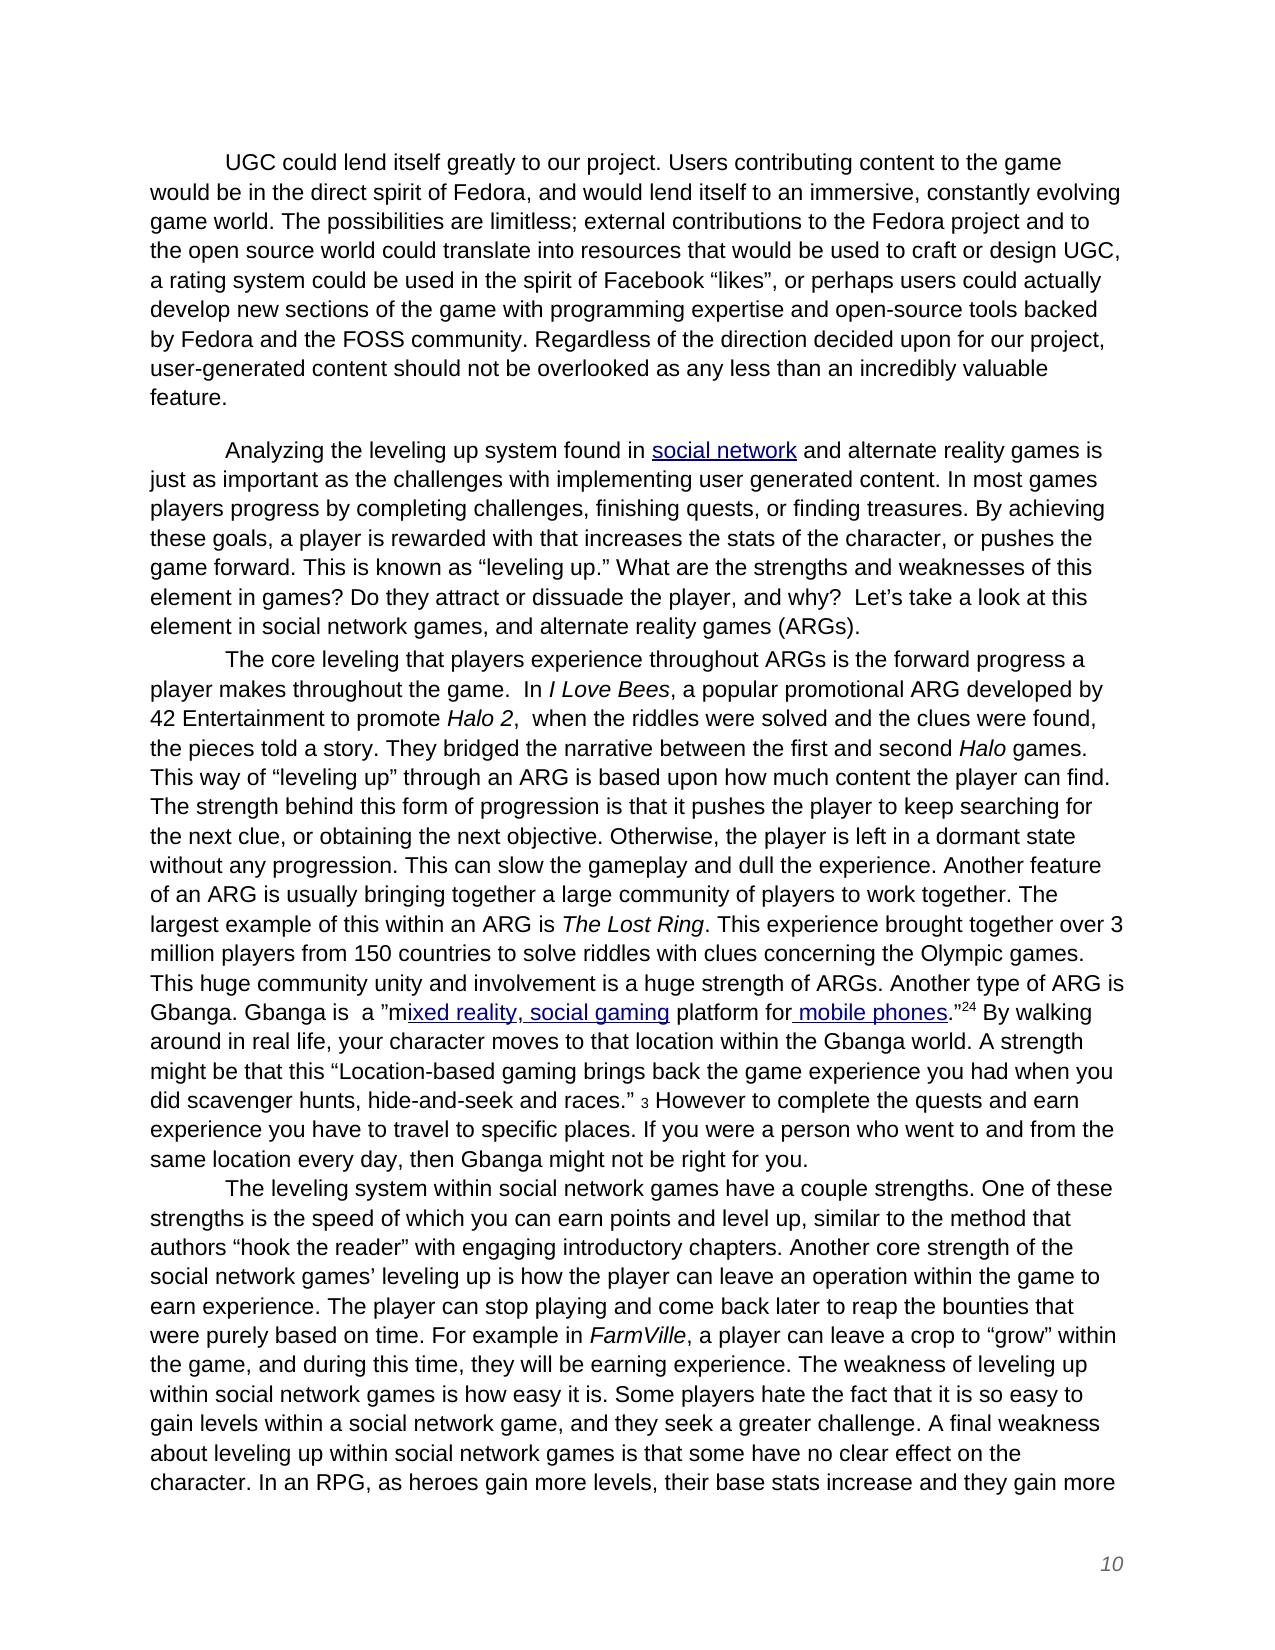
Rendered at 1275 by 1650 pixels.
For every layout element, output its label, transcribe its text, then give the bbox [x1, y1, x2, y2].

text The core leveling that players experience throughout ARGs is the forward progress a player makes throughout the game. In I Love Bees, a popular promotional ARG developed by 42 Entertainment to promote Halo 2, when the riddles were solved and the clues were found, the pieces told a story. They bridged the narrative between the first and second Halo games. This way of “leveling up” through an ARG is based upon how much content the player can find. The strength behind this form of progression is that it pushes the player to keep searching for the next clue, or obtaining the next objective. Otherwise, the player is left in a dormant state without any progression. This can slow the gameplay and dull the experience. Another feature of an ARG is usually bringing together a large community of players to work together. The largest example of this within an ARG is The Lost Ring. This experience brought together over 3 million players from 150 countries to solve riddles with clues concerning the Olympic games. This huge community unity and involvement is a huge strength of ARGs. Another type of ARG is Gbanga. Gbanga is a ”mixed reality, social gaming platform for mobile phones.”24 By walking around in real life, your character moves to that location within the Gbanga world. A strength might be that this “Location-based gaming brings back the game experience you had when you did scavenger hunts, hide-and-seek and races.” 3 However to complete the quests and earn experience you have to travel to specific places. If you were a person who went to and from the same location every day, then Gbanga might not be right for you. [150, 647, 1125, 1172]
text UGC could lend itself greatly to our project. Users contributing content to the game would be in the direct spirit of Fedora, and would lend itself to an immersive, constantly evolving game world. The possibilities are limitless; external contributions to the Fedora project and to the open source world could translate into resources that would be used to craft or design UGC, a rating system could be used in the spirit of Facebook “likes”, or perhaps users could actually develop new sections of the game with programming expertise and open-source tools backed by Fedora and the FOSS community. Regardless of the direction decided upon for our project, user-generated content should not be overlooked as any less than an incredibly valuable feature. [150, 150, 1125, 411]
text The leveling system within social network games have a couple strengths. One of these strengths is the speed of which you can earn points and level up, similar to the method that authors “hook the reader” with engaging introductory chapters. Another core strength of the social network games’ leveling up is how the player can leave an operation within the game to earn experience. The player can stop playing and come back later to reap the bounties that were purely based on time. For example in FarmVille, a player can leave a crop to “grow” within the game, and during this time, they will be earning experience. The weakness of leveling up within social network games is how easy it is. Some players hate the fact that it is so easy to gain levels within a social network game, and they seek a greater challenge. A final weakness about leveling up within social network games is that some have no clear effect on the character. In an RPG, as heroes gain more levels, their base stats increase and they gain more [150, 1176, 1125, 1495]
subtitle Analyzing the leveling up system found in social network and alternate reality games is just as important as the challenges with implementing user generated content. In most games players progress by completing challenges, finishing quests, or finding treasures. By achieving these goals, a player is rewarded with that increases the stats of the character, or pushes the game forward. This is known as “leveling up.” What are the strengths and weaknesses of this element in games? Do they attract or dissuade the player, and why? Let’s take a look at this element in social network games, and alternate reality games (ARGs). [150, 437, 1125, 639]
